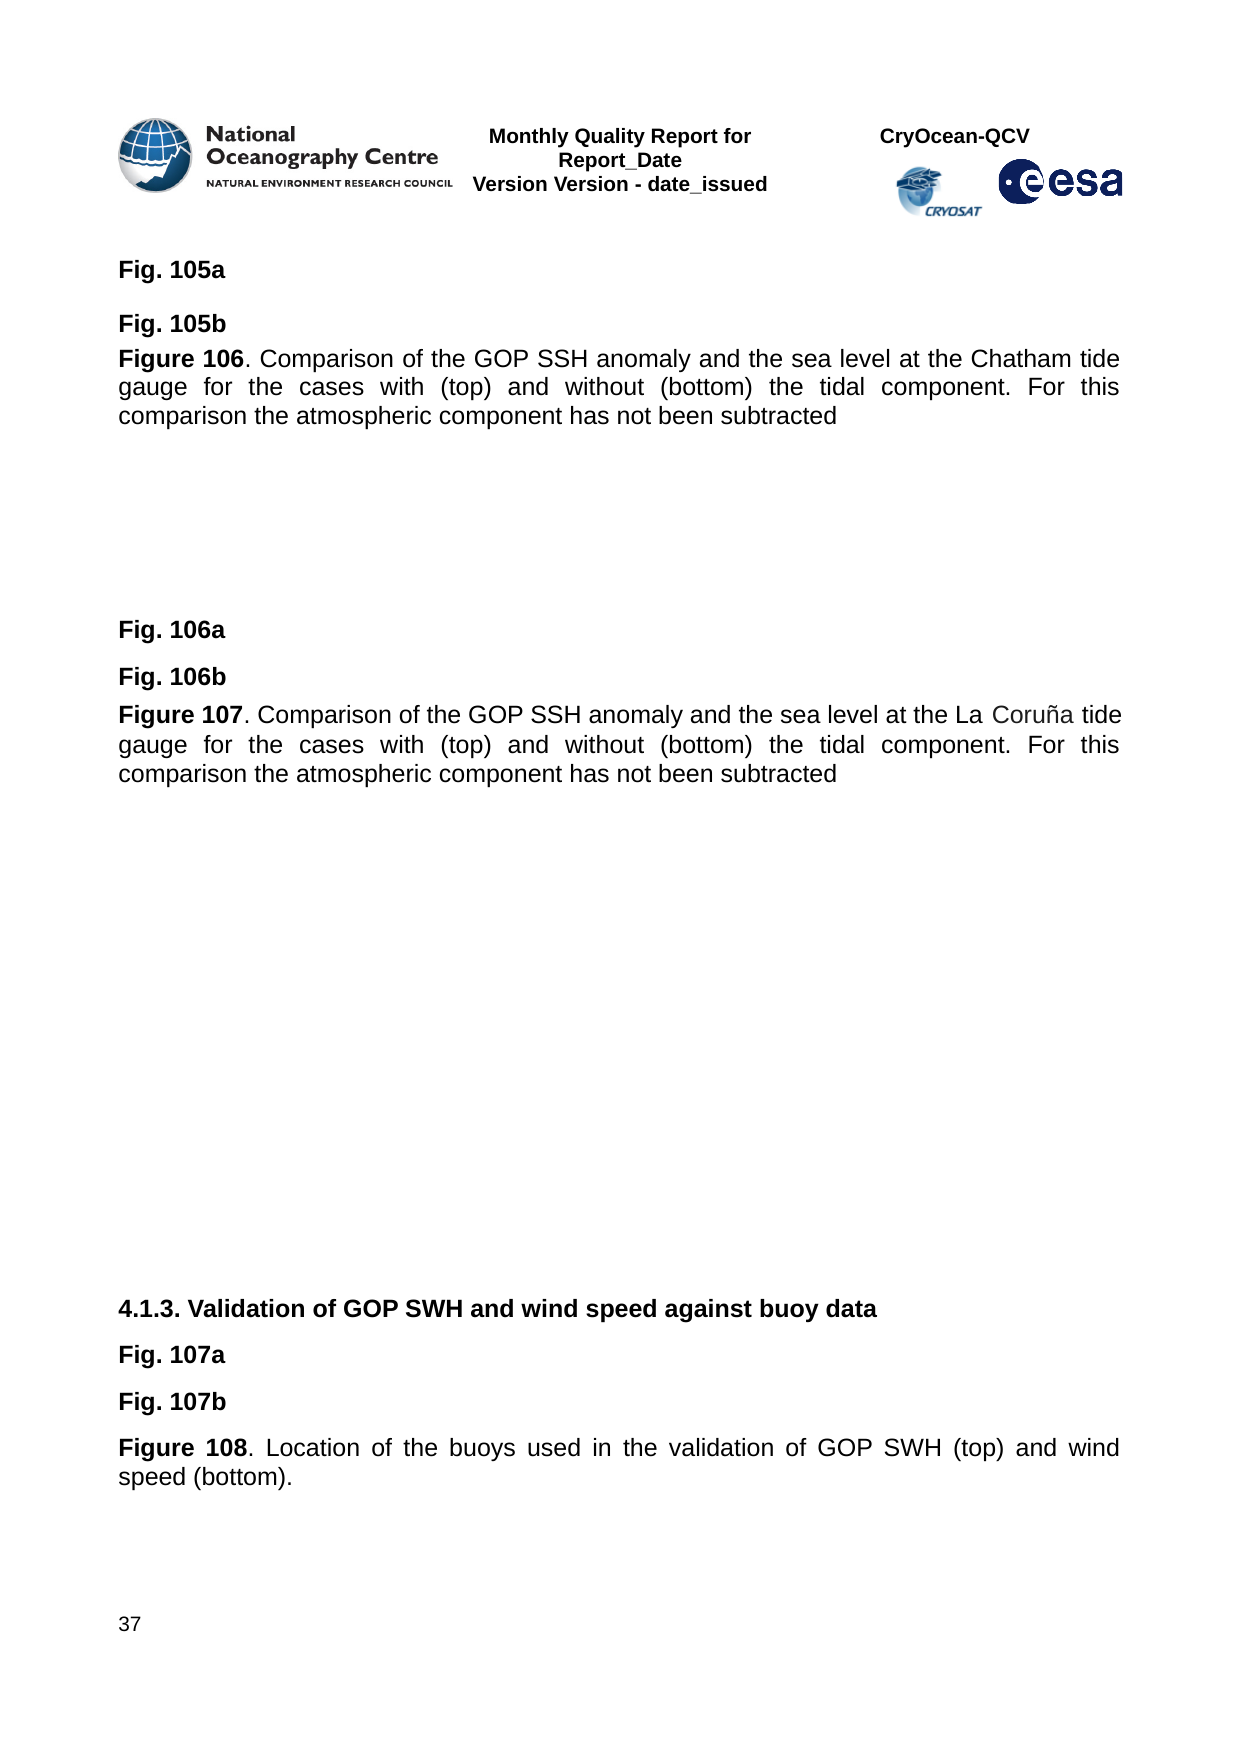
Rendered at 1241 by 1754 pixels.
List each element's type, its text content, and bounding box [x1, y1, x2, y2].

picture [118, 118, 453, 193]
text Fig. 106b [118, 662, 1122, 690]
text Fig. 105a [118, 255, 1122, 284]
text Fig. 107a [118, 1341, 1122, 1369]
text Figure 108. Location of the buoys used in the validation of GOP SWH (top) and wind speed (bottom). [118, 1433, 1122, 1491]
text Fig. 105b [118, 309, 1122, 338]
text Figure 107. Comparison of the GOP SSH anomaly and the sea level at the La Coruña tide gauge for the cases with (top) and without (bottom) the tidal component. For this comparison the atmospheric component has not been subtracted [118, 696, 1122, 787]
text Fig. 107b [118, 1387, 1122, 1416]
text Fig. 106a [118, 615, 1122, 644]
text 4.1.3. Validation of GOP SWH and wind speed against buoy data [118, 1294, 1122, 1323]
picture [876, 159, 1123, 224]
text Figure 106. Comparison of the GOP SSH anomaly and the sea level at the Chatham tide gauge for the cases with (top) and without (bottom) the tidal component. For this comparison the atmospheric component has not been subtracted [118, 343, 1122, 430]
